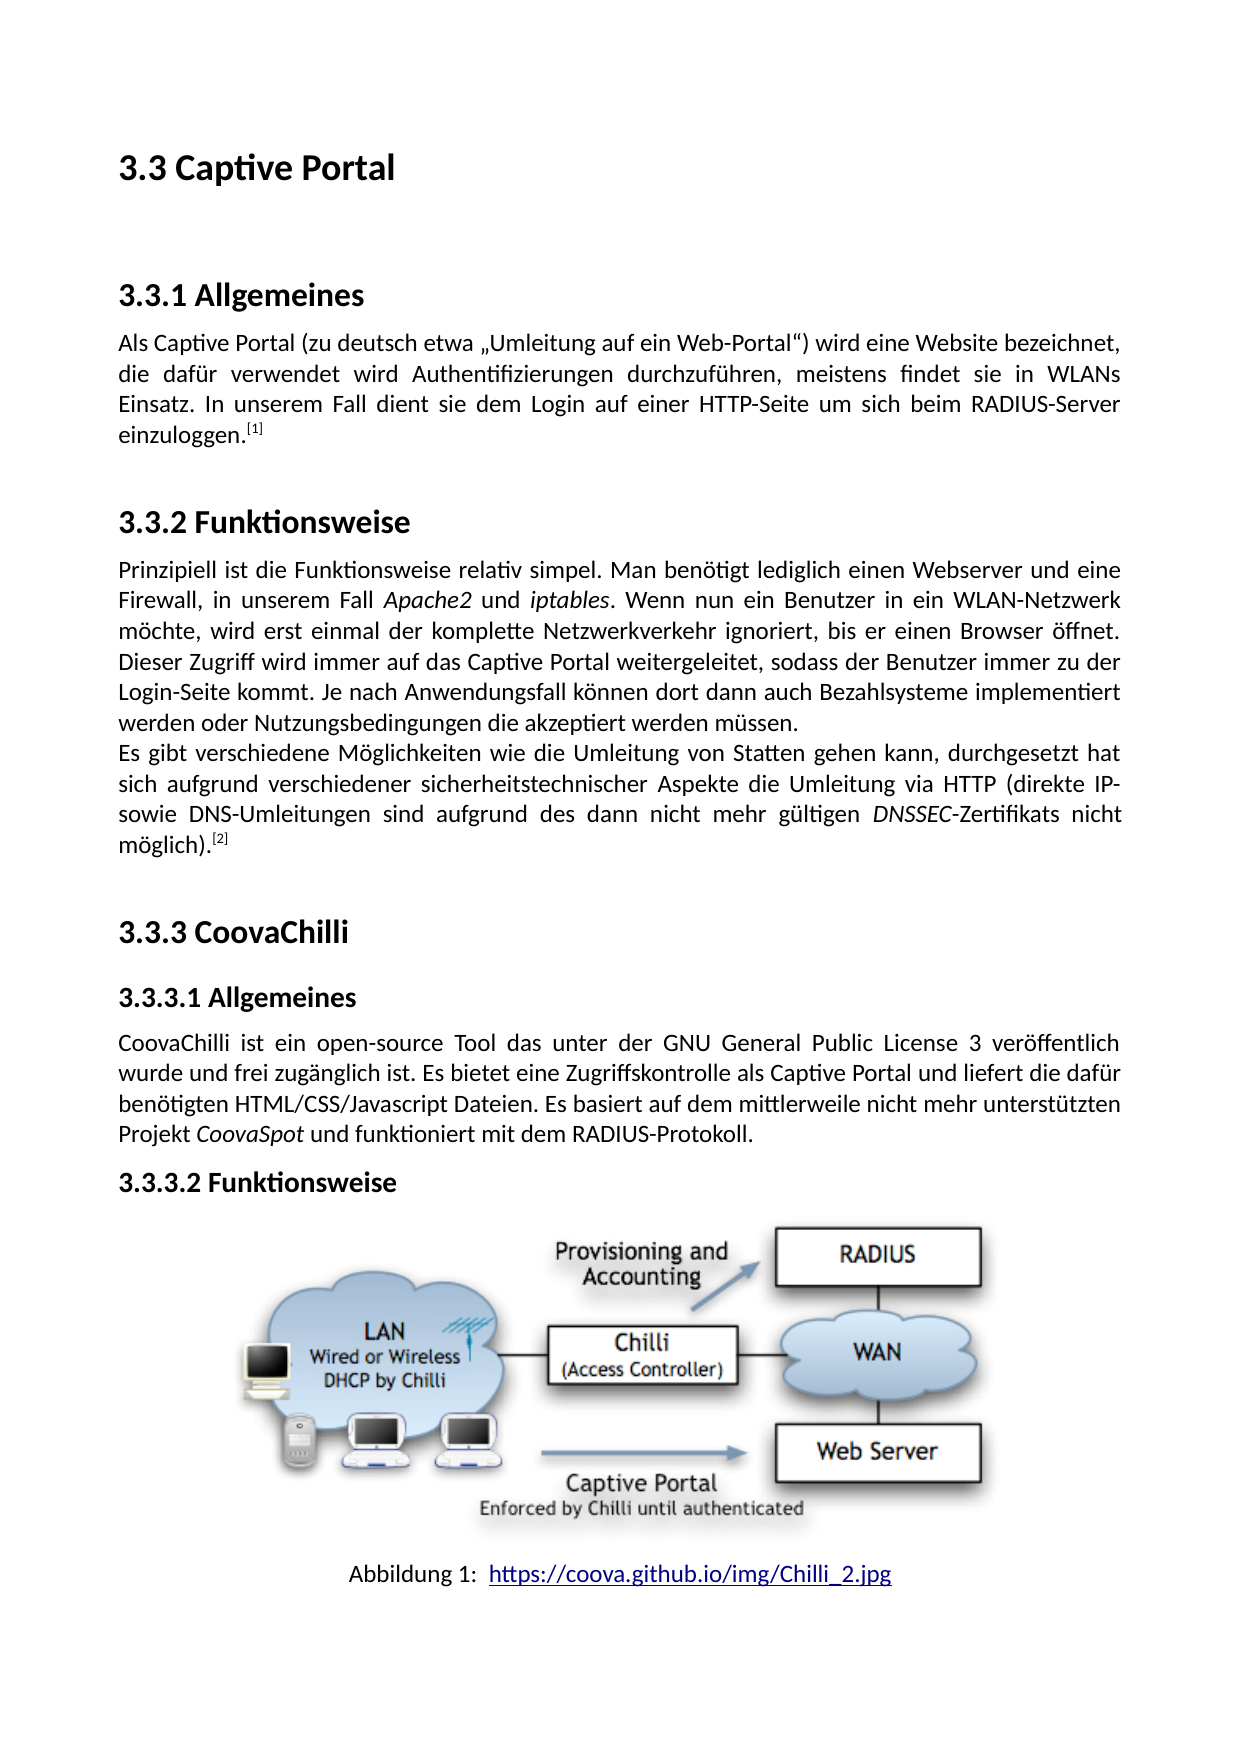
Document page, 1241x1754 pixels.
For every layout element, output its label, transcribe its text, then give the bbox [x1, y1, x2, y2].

picture [228, 1212, 1012, 1553]
subtitle 3.3 Captive Portal [118, 143, 1122, 189]
subtitle 3.3.3 CoovaChilli [118, 911, 1122, 952]
text CoovaChilli ist ein open-source Tool das unter der GNU General Public License 3 veröffentlich wurde und frei zugänglich ist. Es bietet eine Zugriffskontrolle als Captive Portal und liefert die dafür benötigten HTML/CSS/Javascript Dateien. Es basiert auf dem mittlerweile nicht mehr unterstützten Projekt CoovaSpot und funktioniert mit dem RADIUS-Protokoll. [118, 1027, 1122, 1149]
text Es gibt verschiedene Möglichkeiten wie die Umleitung von Statten gehen kann, durchgesetzt hat sich aufgrund verschiedener sicherheitstechnischer Aspekte die Umleitung via HTTP (direkte IP- sowie DNS-Umleitungen sind aufgrund des dann nicht mehr gültigen DNSSEC-Zertifikats nicht möglich).[2] [118, 737, 1122, 859]
text Abbildung 1: https://coova.github.io/img/Chilli_2.jpg [118, 1212, 1122, 1589]
text Prinzipiell ist die Funktionsweise relativ simpel. Man benötigt lediglich einen Webserver und eine Firewall, in unserem Fall Apache2 und iptables. Wenn nun ein Benutzer in ein WLAN-Netzwerk möchte, wird erst einmal der komplette Netzwerkverkehr ignoriert, bis er einen Browser öffnet. Dieser Zugriff wird immer auf das Captive Portal weitergeleitet, sodass der Benutzer immer zu der Login-Seite kommt. Je nach Anwendungsfall können dort dann auch Bezahlsysteme implementiert werden oder Nutzungsbedingungen die akzeptiert werden müssen. [118, 554, 1122, 737]
subtitle 3.3.3.2 Funktionsweise [118, 1164, 1122, 1199]
subtitle 3.3.2 Funktionsweise [118, 501, 1122, 542]
subtitle 3.3.1 Allgemeines [118, 274, 1122, 315]
subtitle 3.3.3.1 Allgemeines [118, 979, 1122, 1014]
text Als Captive Portal (zu deutsch etwa „Umleitung auf ein Web-Portal“) wird eine Website bezeichnet, die dafür verwendet wird Authentifizierungen durchzuführen, meistens findet sie in WLANs Einsatz. In unserem Fall dient sie dem Login auf einer HTTP-Seite um sich beim RADIUS-Server einzuloggen.[1] [118, 327, 1122, 449]
